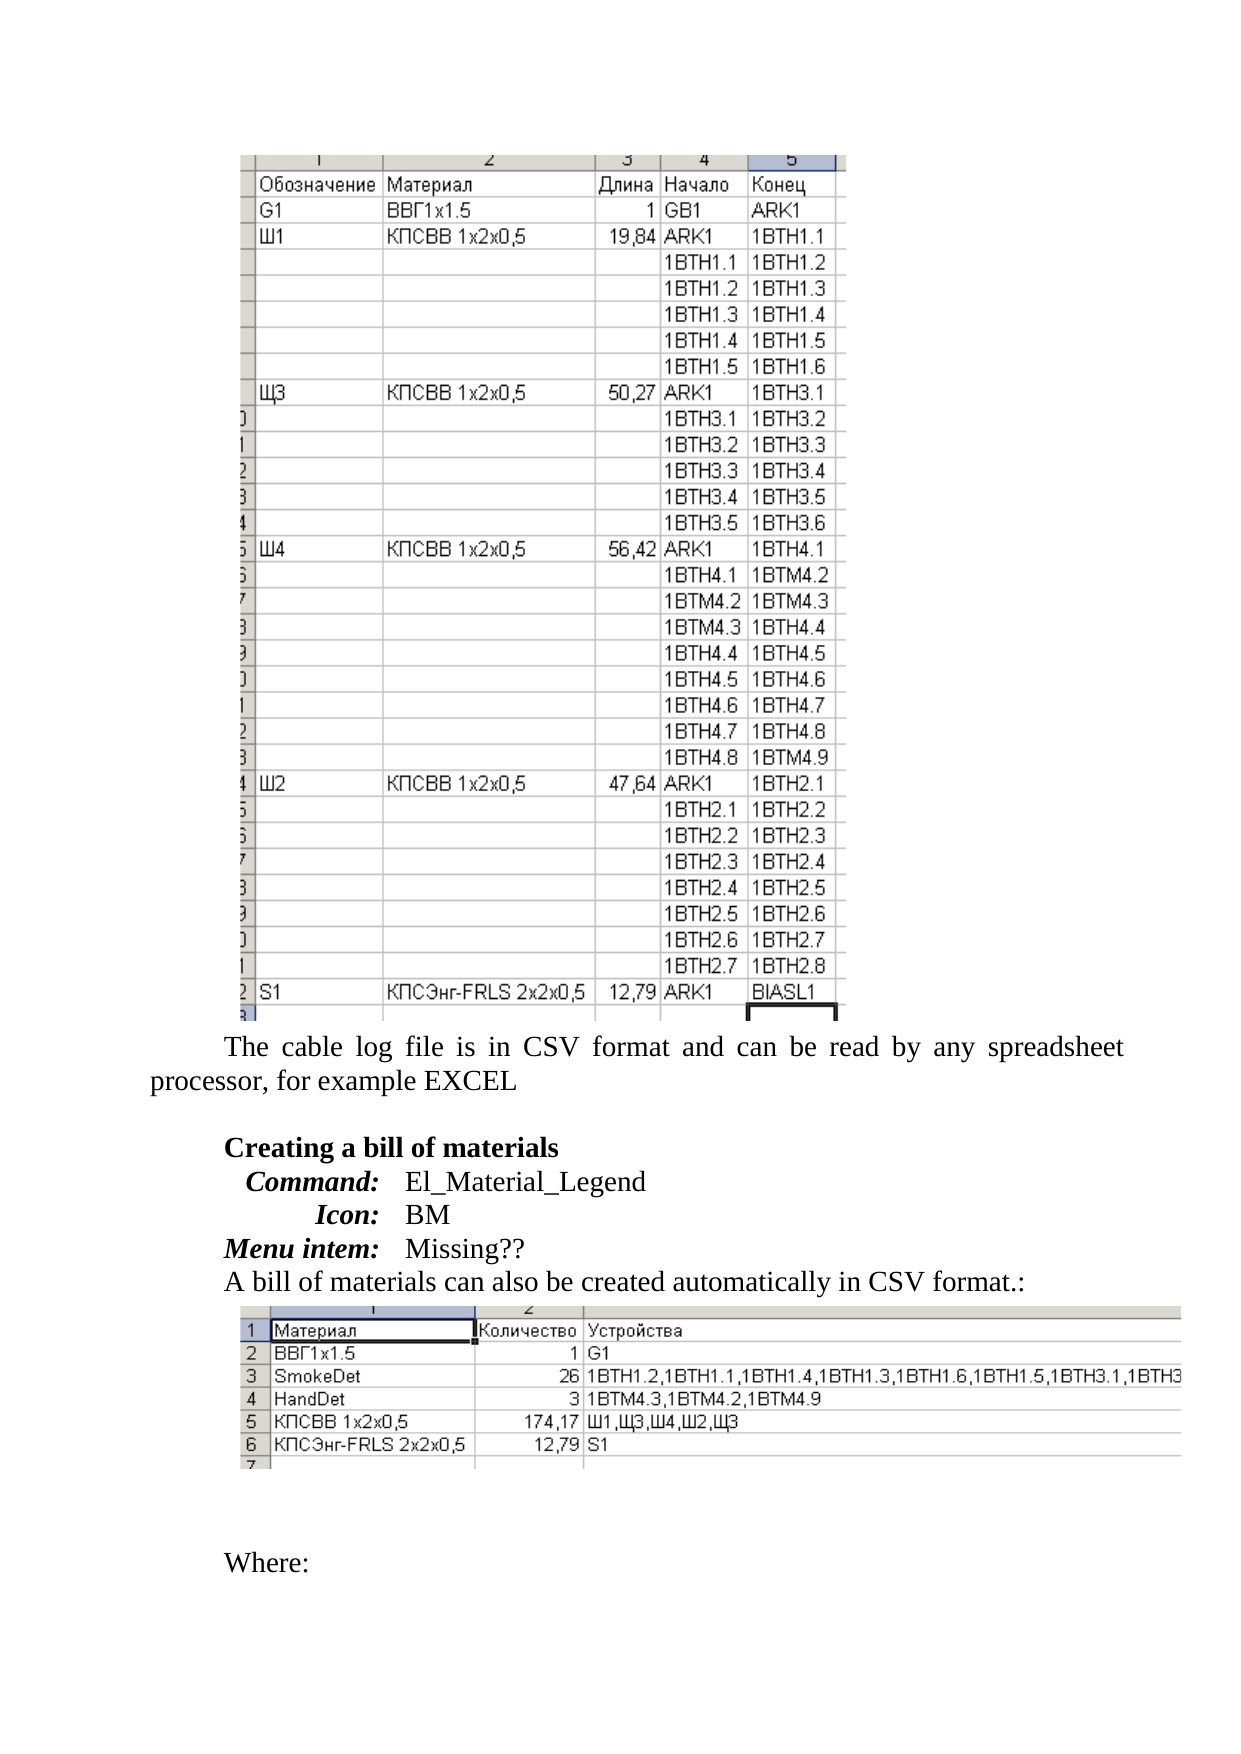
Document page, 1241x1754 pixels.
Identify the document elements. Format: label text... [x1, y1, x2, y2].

text Creating a bill of materials [150, 1130, 1125, 1164]
text The cable log file is in CSV format and can be read by any spreadsheet processor, for example EXCEL [150, 1029, 1125, 1097]
table_cell Menu intem: [139, 1231, 394, 1264]
text A bill of materials can also be created automatically in CSV format.: [150, 1264, 1125, 1298]
table_cell ВМ [394, 1197, 1039, 1231]
table_cell Icon: [139, 1197, 394, 1231]
table_cell Missing?? [394, 1231, 1039, 1264]
text Where: [150, 1545, 1125, 1579]
table_header Command: [139, 1164, 394, 1197]
table_header El_Material_Legend [394, 1164, 1039, 1197]
